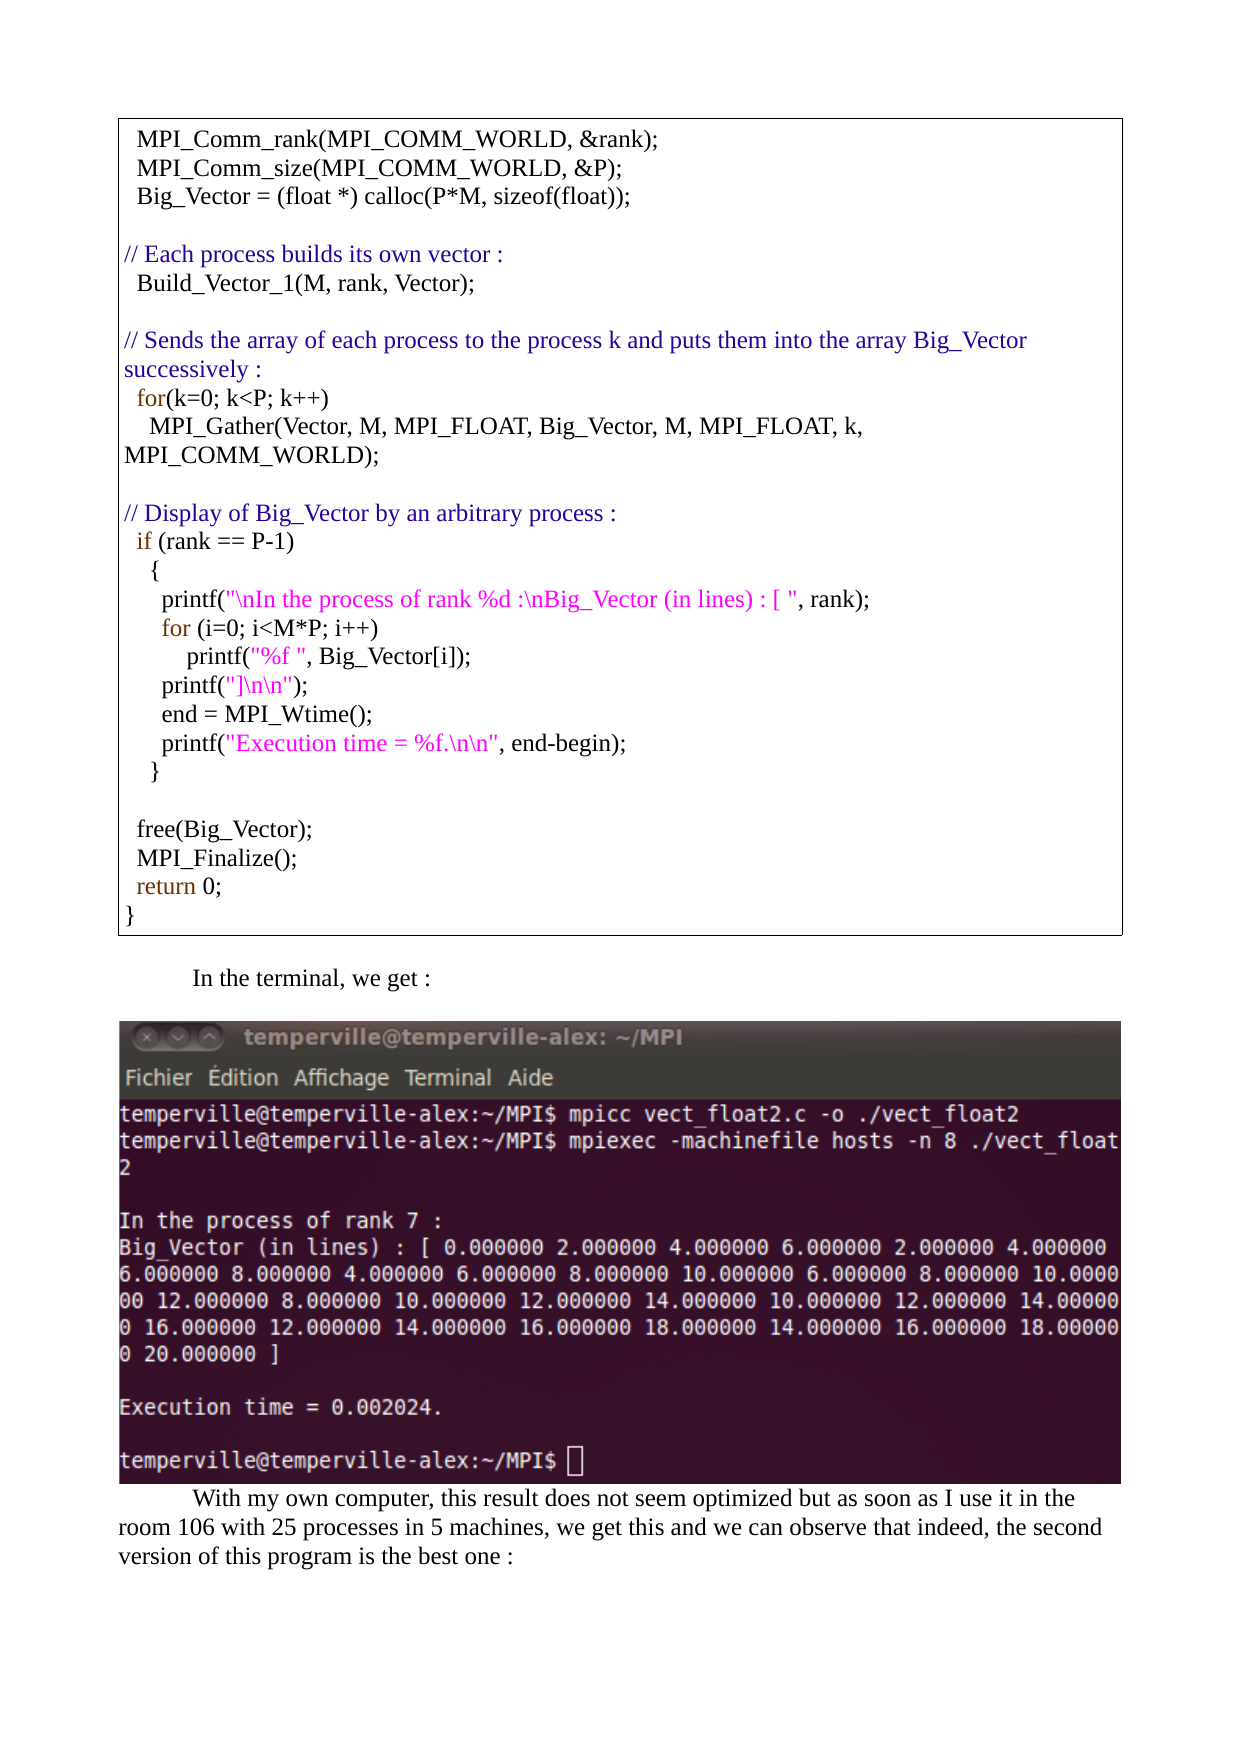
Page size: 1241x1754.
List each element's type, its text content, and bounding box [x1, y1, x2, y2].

text With my own computer, this result does not seem optimized but as soon as I use it in the room 106 with 25 processes in 5 machines, we get this and we can observe that indeed, the second version of this program is the best one : [118, 1468, 1122, 1570]
picture [119, 1021, 1121, 1484]
text In the terminal, we get : [118, 963, 1122, 992]
table_cell MPI_Comm_rank(MPI_COMM_WORLD, &rank); MPI_Comm_size(MPI_COMM_WORLD, &P); Big_Vector = (float *) calloc(P*M, sizeof(float)); // Each process builds its own vector : Build_Vector_1(M, rank, Vector); // Sends the array of each process to the process k and puts them into the array Big_Vector successively : for(k=0; k<P; k++) MPI_Gather(Vector, M, MPI_FLOAT, Big_Vector, M, MPI_FLOAT, k, MPI_COMM_WORLD); // Display of Big_Vector by an arbitrary process : if (rank == P-1) { printf("\nIn the process of rank %d :\nBig_Vector (in lines) : [ ", rank); for (i=0; i<M*P; i++) printf("%f ", Big_Vector[i]); printf("]\n\n"); end = MPI_Wtime(); printf("Execution time = %f.\n\n", end-begin); } free(Big_Vector); MPI_Finalize(); return 0; } [119, 119, 1122, 935]
